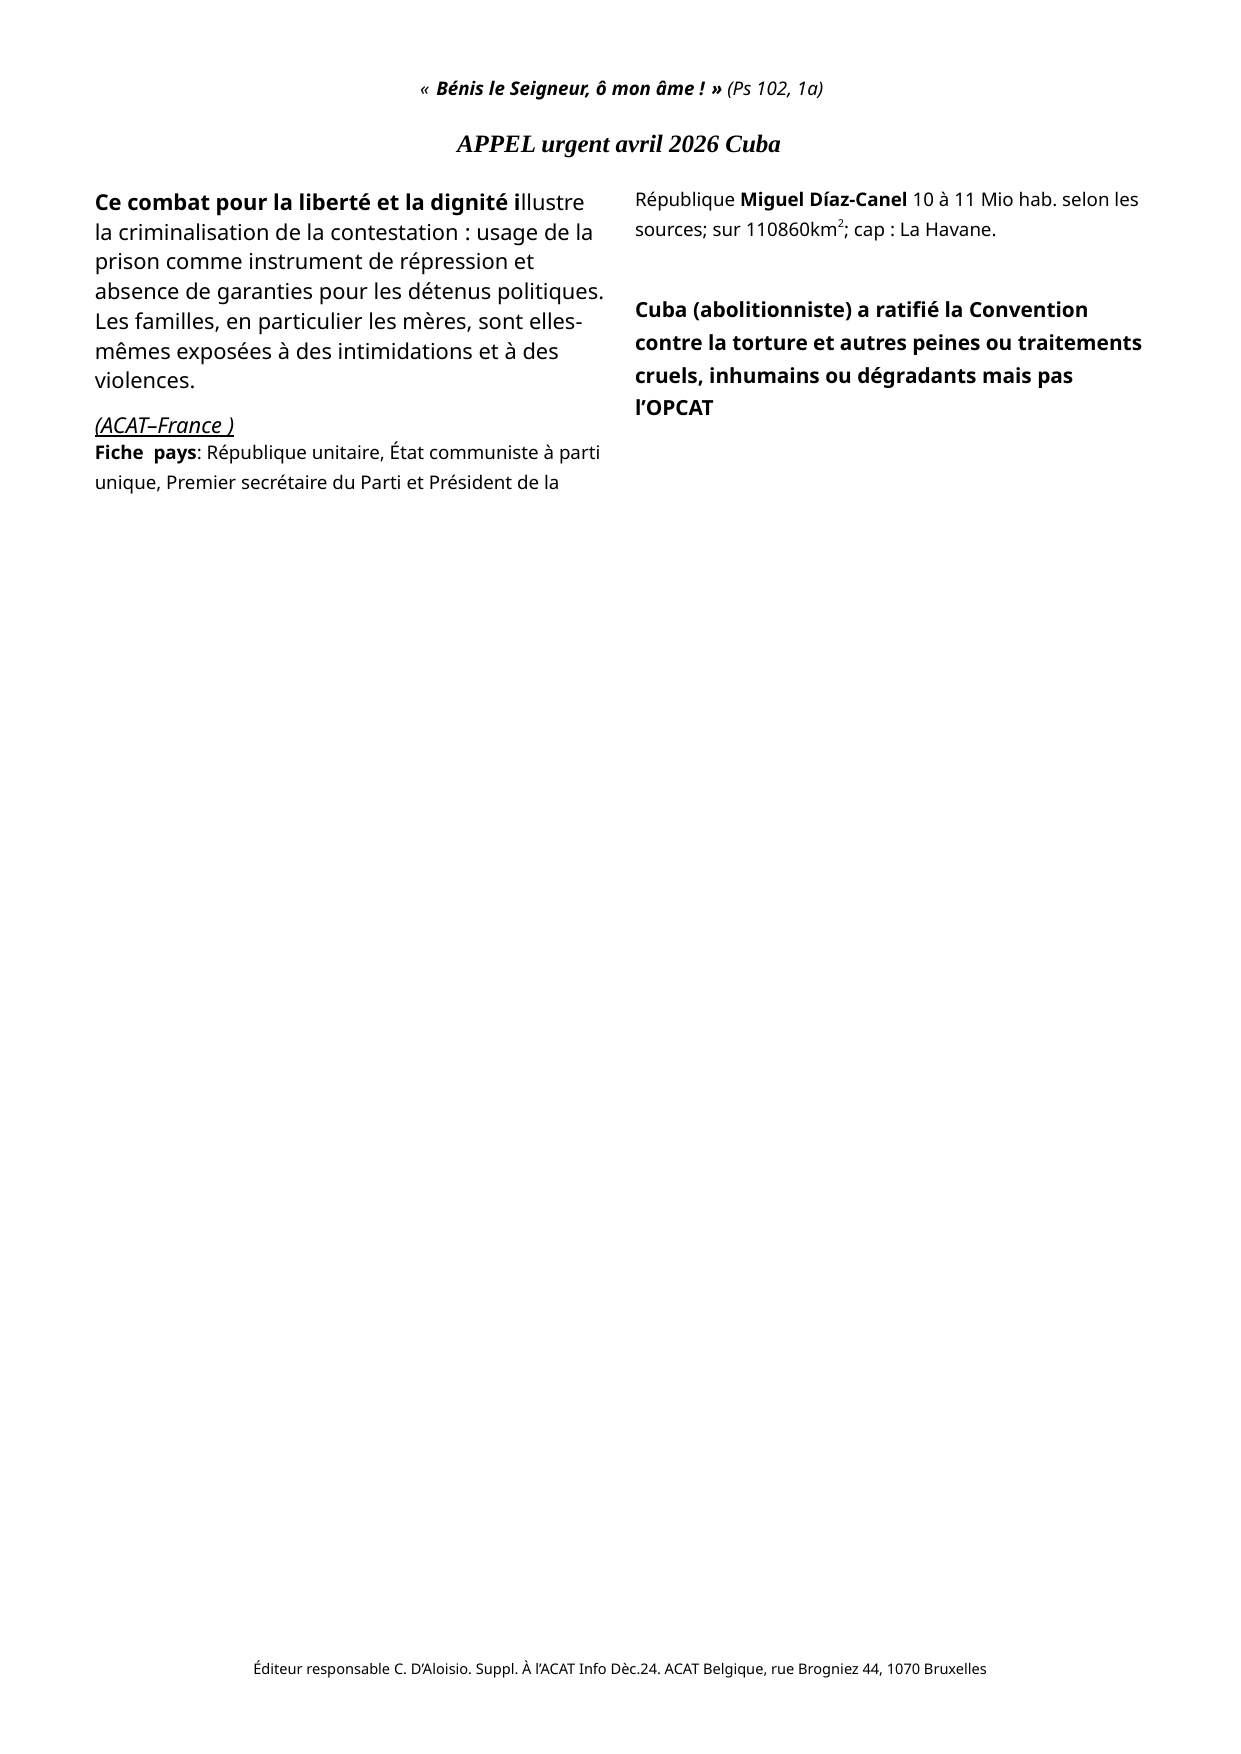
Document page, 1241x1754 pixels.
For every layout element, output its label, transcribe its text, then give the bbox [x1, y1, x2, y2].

text Fiche pays: République unitaire, État communiste à parti unique, Premier secrétaire du Parti et Président de la [94, 440, 605, 494]
subtitle (ACAT–France ) [94, 410, 605, 440]
subtitle Ce combat pour la liberté et la dignité illustre la criminalisation de la contestation : usage de la prison comme instrument de répression et absence de garanties pour les détenus politiques. Les familles, en particulier les mères, sont elles-mêmes exposées à des intimidations et à des violences. [94, 187, 605, 395]
text Cuba (abolitionniste) a ratifié la Convention contre la torture et autres peines ou traitements cruels, inhumains ou dégradants mais pas l’OPCAT [635, 296, 1146, 422]
text République Miguel Díaz-Canel 10 à 11 Mio hab. selon les sources; sur 110860km2; cap : La Havane. [635, 187, 1146, 242]
